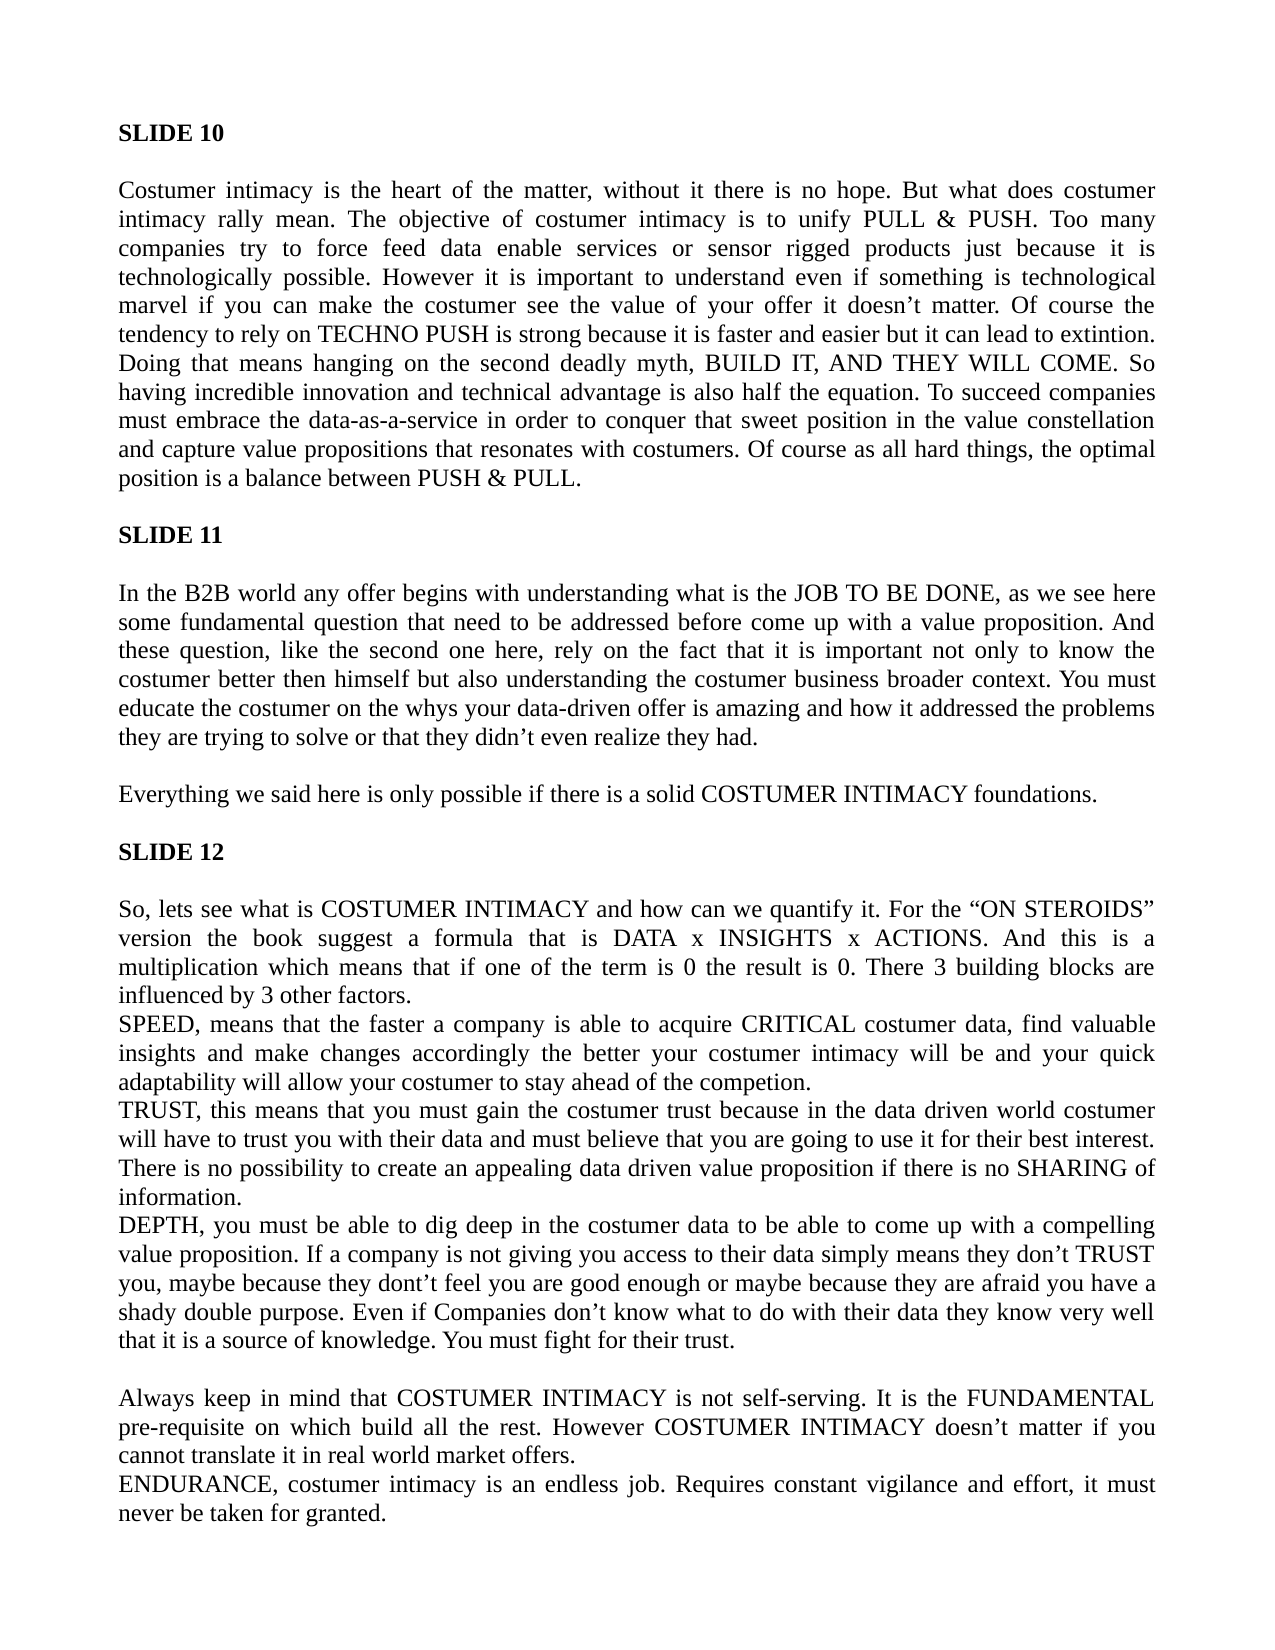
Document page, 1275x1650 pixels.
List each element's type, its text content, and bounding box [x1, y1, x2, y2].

text Costumer intimacy is the heart of the matter, without it there is no hope. But what does costumer intimacy rally mean. The objective of costumer intimacy is to unify PULL & PUSH. Too many companies try to force feed data enable services or sensor rigged products just because it is technologically possible. However it is important to understand even if something is technological marvel if you can make the costumer see the value of your offer it doesn’t matter. Of course the tendency to rely on TECHNO PUSH is strong because it is faster and easier but it can lead to extintion. Doing that means hanging on the second deadly myth, BUILD IT, AND THEY WILL COME. So having incredible innovation and technical advantage is also half the equation. To succeed companies must embrace the data-as-a-service in order to conquer that sweet position in the value constellation and capture value propositions that resonates with costumers. Of course as all hard things, the optimal position is a balance between PUSH & PULL. [118, 176, 1157, 492]
text SPEED, means that the faster a company is able to acquire CRITICAL costumer data, find valuable insights and make changes accordingly the better your costumer intimacy will be and your quick adaptability will allow your costumer to stay ahead of the competion. [118, 1009, 1157, 1096]
text SLIDE 12 [118, 837, 1157, 866]
text In the B2B world any offer begins with understanding what is the JOB TO BE DONE, as we see here some fundamental question that need to be addressed before come up with a value proposition. And these question, like the second one here, rely on the fact that it is important not only to know the costumer better then himself but also understanding the costumer business broader context. You must educate the costumer on the whys your data-driven offer is amazing and how it addressed the problems they are trying to solve or that they didn’t even realize they had. [118, 578, 1157, 751]
text SLIDE 11 [118, 521, 1157, 549]
text So, lets see what is COSTUMER INTIMACY and how can we quantify it. For the “ON STEROIDS” version the book suggest a formula that is DATA x INSIGHTS x ACTIONS. And this is a multiplication which means that if one of the term is 0 the result is 0. There 3 building blocks are influenced by 3 other factors. [118, 894, 1157, 1009]
text Always keep in mind that COSTUMER INTIMACY is not self-serving. It is the FUNDAMENTAL pre-requisite on which build all the rest. However COSTUMER INTIMACY doesn’t matter if you cannot translate it in real world market offers. [118, 1383, 1157, 1469]
text TRUST, this means that you must gain the costumer trust because in the data driven world costumer will have to trust you with their data and must believe that you are going to use it for their best interest. There is no possibility to create an appealing data driven value proposition if there is no SHARING of information. [118, 1096, 1157, 1211]
text Everything we said here is only possible if there is a solid COSTUMER INTIMACY foundations. [118, 779, 1157, 808]
text DEPTH, you must be able to dig deep in the costumer data to be able to come up with a compelling value proposition. If a company is not giving you access to their data simply means they don’t TRUST you, maybe because they dont’t feel you are good enough or maybe because they are afraid you have a shady double purpose. Even if Companies don’t know what to do with their data they know very well that it is a source of knowledge. You must fight for their trust. [118, 1211, 1157, 1354]
text SLIDE 10 [118, 118, 1157, 147]
text ENDURANCE, costumer intimacy is an endless job. Requires constant vigilance and effort, it must never be taken for granted. [118, 1469, 1157, 1527]
